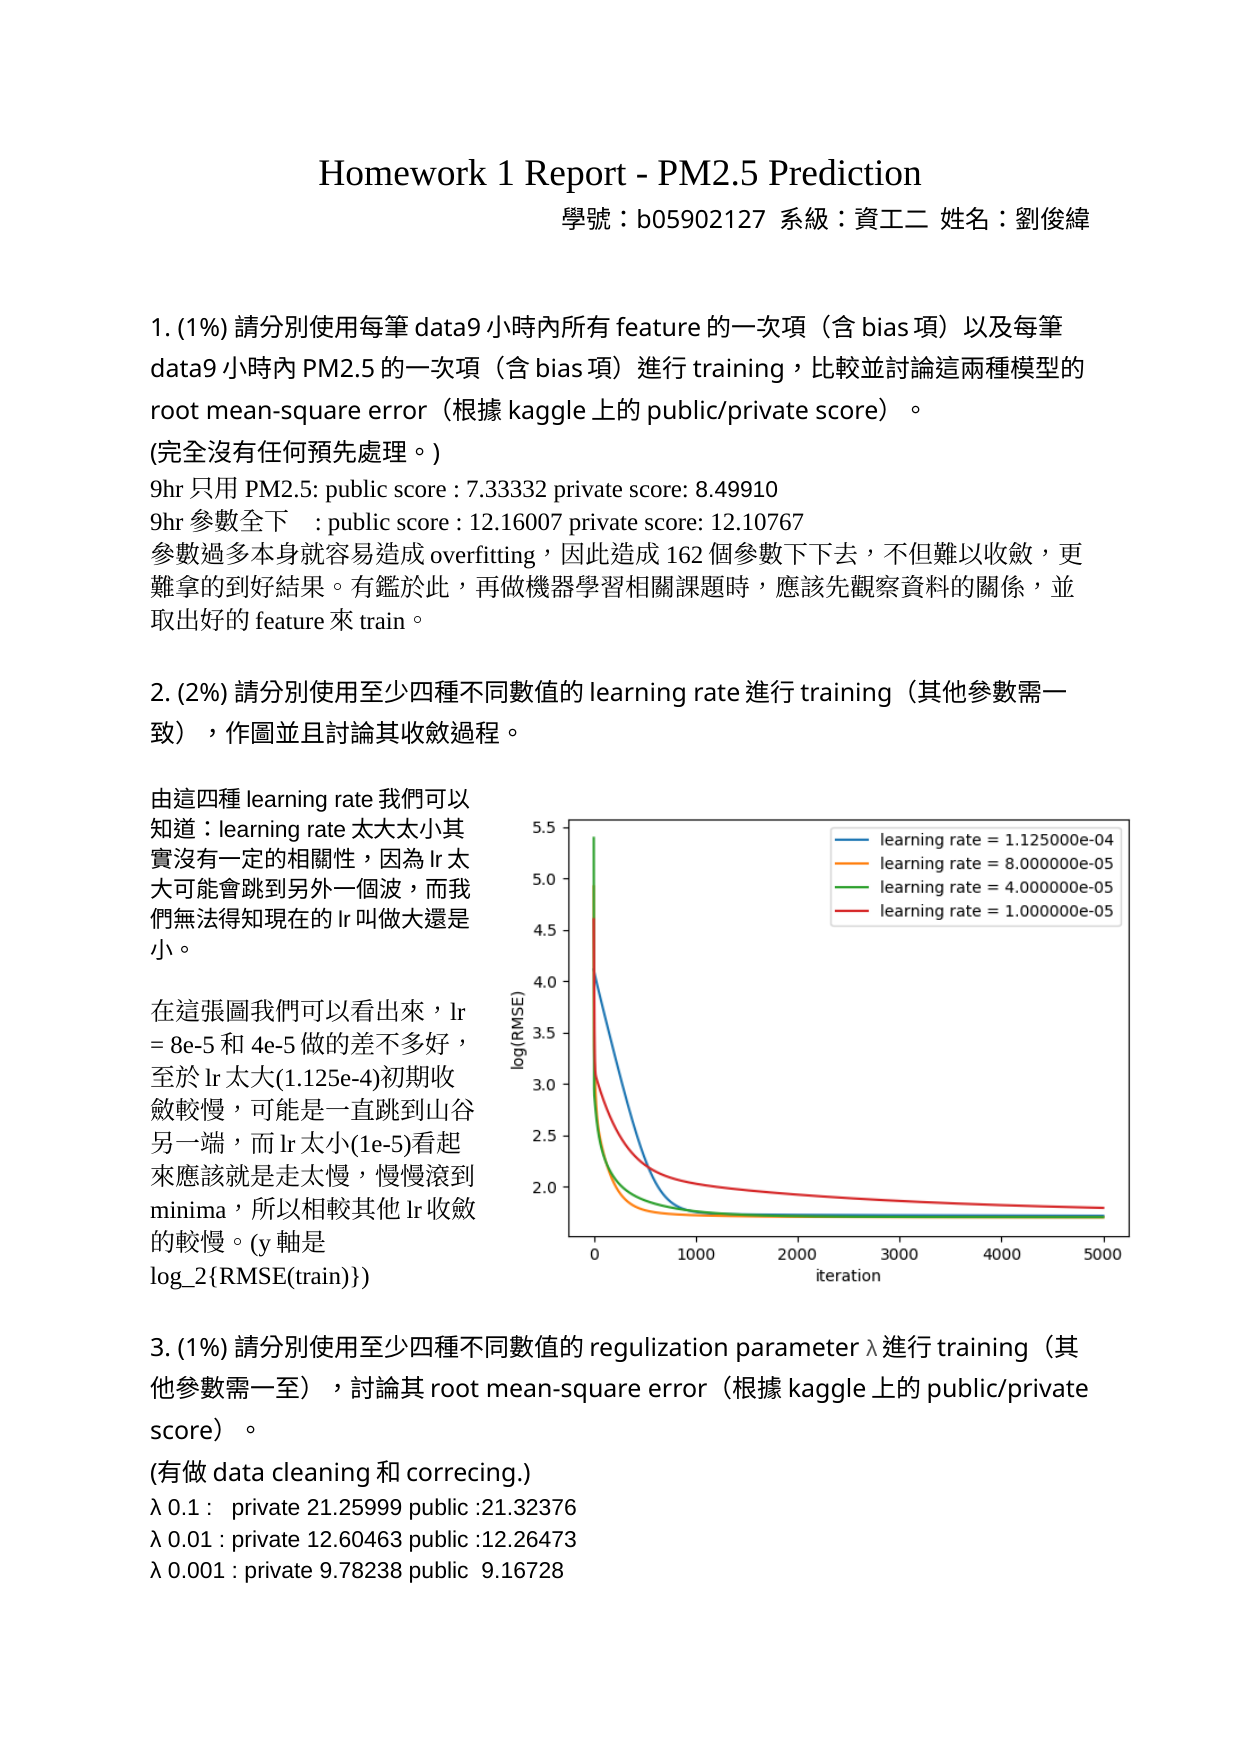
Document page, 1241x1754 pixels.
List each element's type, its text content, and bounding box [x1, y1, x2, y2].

text (完全沒有任何預先處理。) [150, 432, 1090, 468]
text 1. (1%) 請分別使用每筆data9小時內所有feature的一次項（含bias項）以及每筆data9小時內PM2.5的一次項（含bias項）進行training，比較並討論這兩種模型的root mean-square error（根據kaggle上的public/private score）。 [150, 307, 1090, 427]
text λ 0.01 : private 12.60463 public :12.26473 [150, 1526, 1090, 1552]
text 2. (2%) 請分別使用至少四種不同數值的learning rate進行training（其他參數需一致），作圖並且討論其收斂過程。 [150, 672, 1090, 750]
text Homework 1 Report - PM2.5 Prediction [150, 150, 1090, 193]
text 學號：b05902127 系級：資工二 姓名：劉俊緯 [150, 199, 1090, 236]
text λ 0.1 : private 21.25999 public :21.32376 [150, 1494, 1090, 1520]
text (有做data cleaning和correcing.) [150, 1452, 1090, 1488]
text 參數過多本身就容易造成overfitting，因此造成162個參數下下去，不但難以收斂，更難拿的到好結果。有鑑於此，再做機器學習相關課題時，應該先觀察資料的關係，並取出好的feature來train。 [150, 540, 1090, 635]
text 3. (1%) 請分別使用至少四種不同數值的regulization parameter λ進行training（其他參數需一至），討論其root mean-square error（根據kaggle上的public/private score）。 [150, 1327, 1090, 1447]
picture [478, 754, 1201, 1296]
text λ 0.001 : private 9.78238 public 9.16728 [150, 1557, 1090, 1583]
text 9hr 參數全下 : public score : 12.16007 private score: 12.10767 [150, 507, 1090, 536]
text 9hr 只用PM2.5: public score : 7.33332 private score: 8.49910 [150, 474, 1090, 503]
text 在這張圖我們可以看出來，lr = 8e-5和 4e-5做的差不多好，至於lr太大(1.125e-4)初期收斂較慢，可能是一直跳到山谷另一端，而lr太小(1e-5)看起來應該就是走太慢，慢慢滾到minima，所以相較其他lr收斂的較慢。(y軸是log_2{RMSE(train)}) [150, 997, 478, 1290]
text 由這四種learning rate我們可以知道：learning rate太大太小其實沒有一定的相關性，因為lr太大可能會跳到另外一個波，而我們無法得知現在的lr叫做大還是小。 [150, 786, 478, 963]
